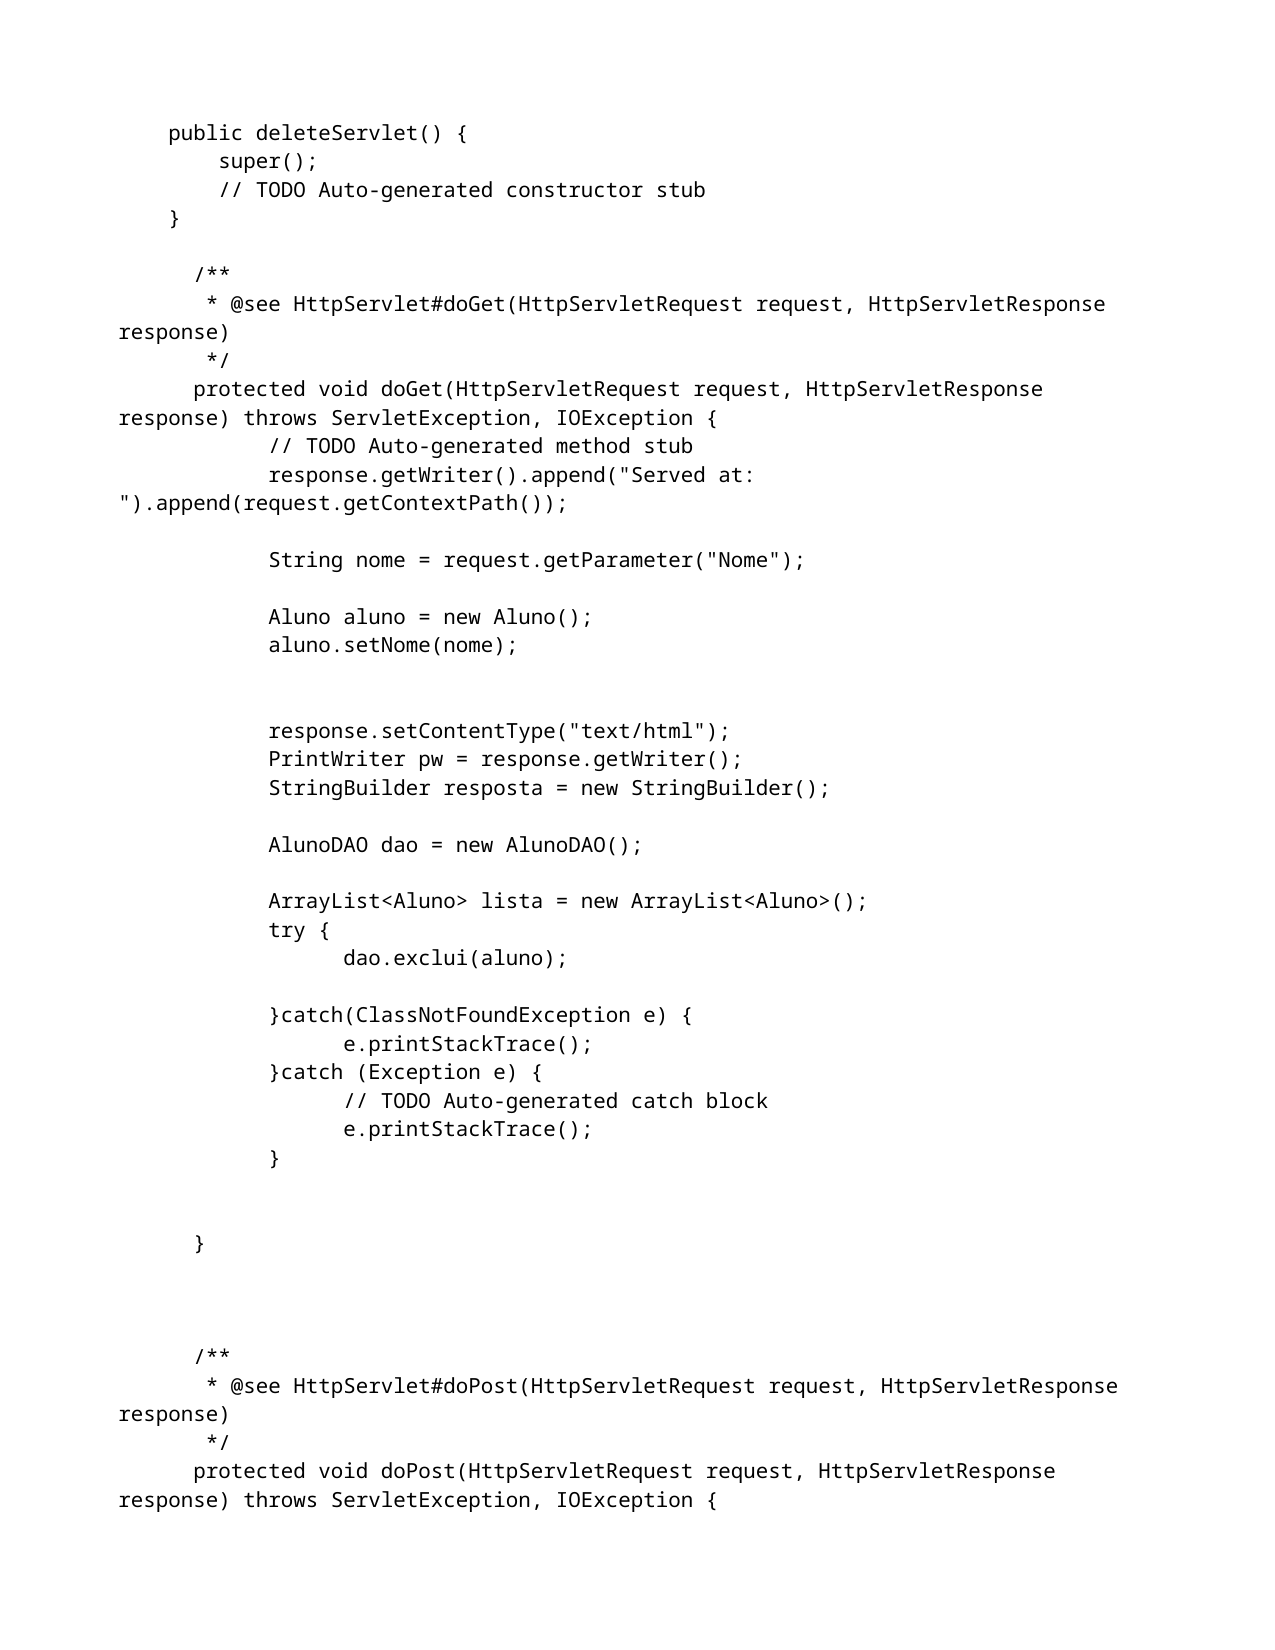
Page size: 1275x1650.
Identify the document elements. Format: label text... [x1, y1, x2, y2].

text /** [118, 1342, 1157, 1371]
text protected void doPost(HttpServletRequest request, HttpServletResponse response) throws ServletException, IOException { [118, 1456, 1157, 1513]
text ArrayList<Aluno> lista = new ArrayList<Aluno>(); [118, 887, 1157, 915]
text } [118, 1228, 1157, 1257]
text } [118, 203, 1157, 232]
text super(); [118, 147, 1157, 175]
text // TODO Auto-generated catch block [118, 1086, 1157, 1114]
text */ [118, 346, 1157, 374]
text PrintWriter pw = response.getWriter(); [118, 744, 1157, 773]
text try { [118, 915, 1157, 943]
text response.setContentType("text/html"); [118, 716, 1157, 744]
text */ [118, 1428, 1157, 1456]
text /** [118, 261, 1157, 289]
text * @see HttpServlet#doPost(HttpServletRequest request, HttpServletResponse response) [118, 1371, 1157, 1428]
text // TODO Auto-generated method stub [118, 431, 1157, 460]
text e.printStackTrace(); [118, 1114, 1157, 1143]
text } [118, 1143, 1157, 1171]
text response.getWriter().append("Served at: ").append(request.getContextPath()); [118, 460, 1157, 517]
text String nome = request.getParameter("Nome"); [118, 545, 1157, 573]
text Aluno aluno = new Aluno(); [118, 602, 1157, 630]
text * @see HttpServlet#doGet(HttpServletRequest request, HttpServletResponse response) [118, 289, 1157, 346]
text protected void doGet(HttpServletRequest request, HttpServletResponse response) throws ServletException, IOException { [118, 374, 1157, 431]
text }catch (Exception e) { [118, 1057, 1157, 1086]
text StringBuilder resposta = new StringBuilder(); [118, 773, 1157, 801]
text e.printStackTrace(); [118, 1029, 1157, 1057]
text dao.exclui(aluno); [118, 943, 1157, 972]
text public deleteServlet() { [118, 118, 1157, 147]
text aluno.setNome(nome); [118, 630, 1157, 659]
text // TODO Auto-generated constructor stub [118, 175, 1157, 203]
text }catch(ClassNotFoundException e) { [118, 1001, 1157, 1029]
text AlunoDAO dao = new AlunoDAO(); [118, 830, 1157, 858]
